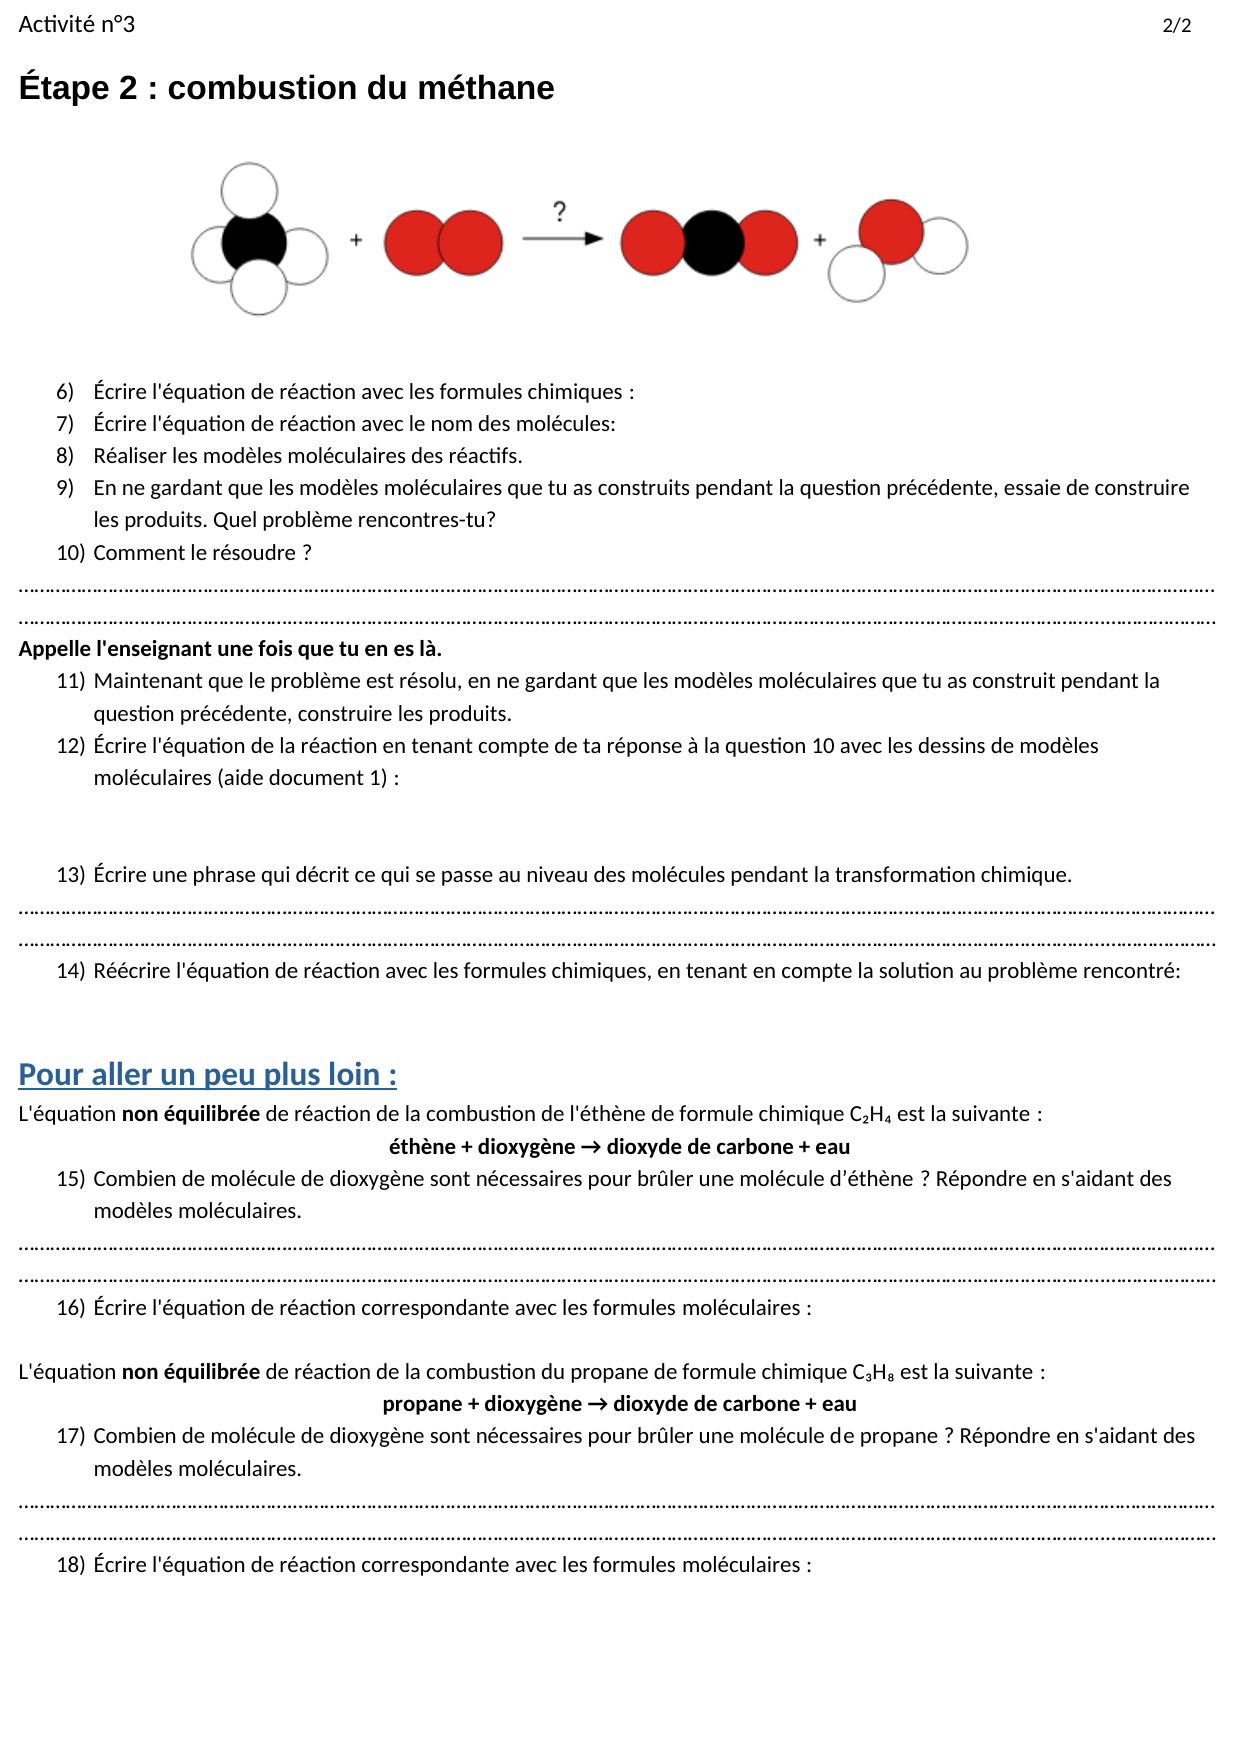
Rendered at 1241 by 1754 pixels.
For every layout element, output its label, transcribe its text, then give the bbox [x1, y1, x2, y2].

text …………………………………………….……………………………………………………………………………………………………….……………………………...………………… [18, 924, 1221, 952]
text Appelle l'enseignant une fois que tu en es là. [18, 634, 1221, 662]
list Réécrire l'équation de réaction avec les formules chimiques, en tenant en compte la solution au problème rencontré: [56, 956, 1221, 984]
list Écrire l'équation de réaction avec le nom des molécules: [56, 409, 1221, 437]
picture [135, 152, 986, 350]
text …………………………………………….……………………………………………………………………………………………………….………………………………………………… [18, 1486, 1221, 1514]
text propane + dioxygène → dioxyde de carbone + eau [18, 1389, 1221, 1417]
list En ne gardant que les modèles moléculaires que tu as construits pendant la question précédente, essaie de construire les produits. Quel problème rencontres-tu? [56, 473, 1221, 534]
text éthène + dioxygène → dioxyde de carbone + eau [18, 1132, 1221, 1160]
list Combien de molécule de dioxygène sont nécessaires pour brûler une molécule d’éthène ? Répondre en s'aidant des modèles moléculaires. [56, 1164, 1221, 1224]
list Combien de molécule de dioxygène sont nécessaires pour brûler une molécule de propane ? Répondre en s'aidant des modèles moléculaires. [56, 1421, 1221, 1482]
text L'équation non équilibrée de réaction de la combustion du propane de formule chimique C₃H₈ est la suivante : [18, 1357, 1221, 1385]
text Pour aller un peu plus loin : [18, 1053, 1221, 1093]
list Écrire l'équation de réaction correspondante avec les formules moléculaires : [56, 1550, 1221, 1578]
subtitle Étape 2 : combustion du méthane [18, 68, 1221, 107]
text …………………………………………….……………………………………………………………………………………………………….………………………………………………… [18, 892, 1221, 920]
list Maintenant que le problème est résolu, en ne gardant que les modèles moléculaires que tu as construit pendant la question précédente, construire les produits. [56, 667, 1221, 727]
text …………………………………………….……………………………………………………………………………………………………….………………………………………………… [18, 1228, 1221, 1256]
list Écrire l'équation de réaction avec les formules chimiques : [56, 377, 1221, 405]
text …………………………………………….……………………………………………………………………………………………………….……………………………...………………… [18, 602, 1221, 630]
list Écrire une phrase qui décrit ce qui se passe au niveau des molécules pendant la transformation chimique. [56, 860, 1221, 888]
text L'équation non équilibrée de réaction de la combustion de l'éthène de formule chimique C₂H₄ est la suivante : [18, 1099, 1221, 1128]
list Écrire l'équation de réaction correspondante avec les formules moléculaires : [56, 1293, 1221, 1321]
text …………………………………………….……………………………………………………………………………………………………….………………………………………………… [18, 570, 1221, 598]
text …………………………………………….……………………………………………………………………………………………………….……………………………...………………… [18, 1261, 1221, 1288]
list Réaliser les modèles moléculaires des réactifs. [56, 441, 1221, 469]
list Écrire l'équation de la réaction en tenant compte de ta réponse à la question 10 avec les dessins de modèles moléculaires (aide document 1) : [56, 731, 1221, 791]
text …………………………………………….……………………………………………………………………………………………………….……………………………...………………… [18, 1518, 1221, 1546]
list Comment le résoudre ? [56, 538, 1221, 566]
